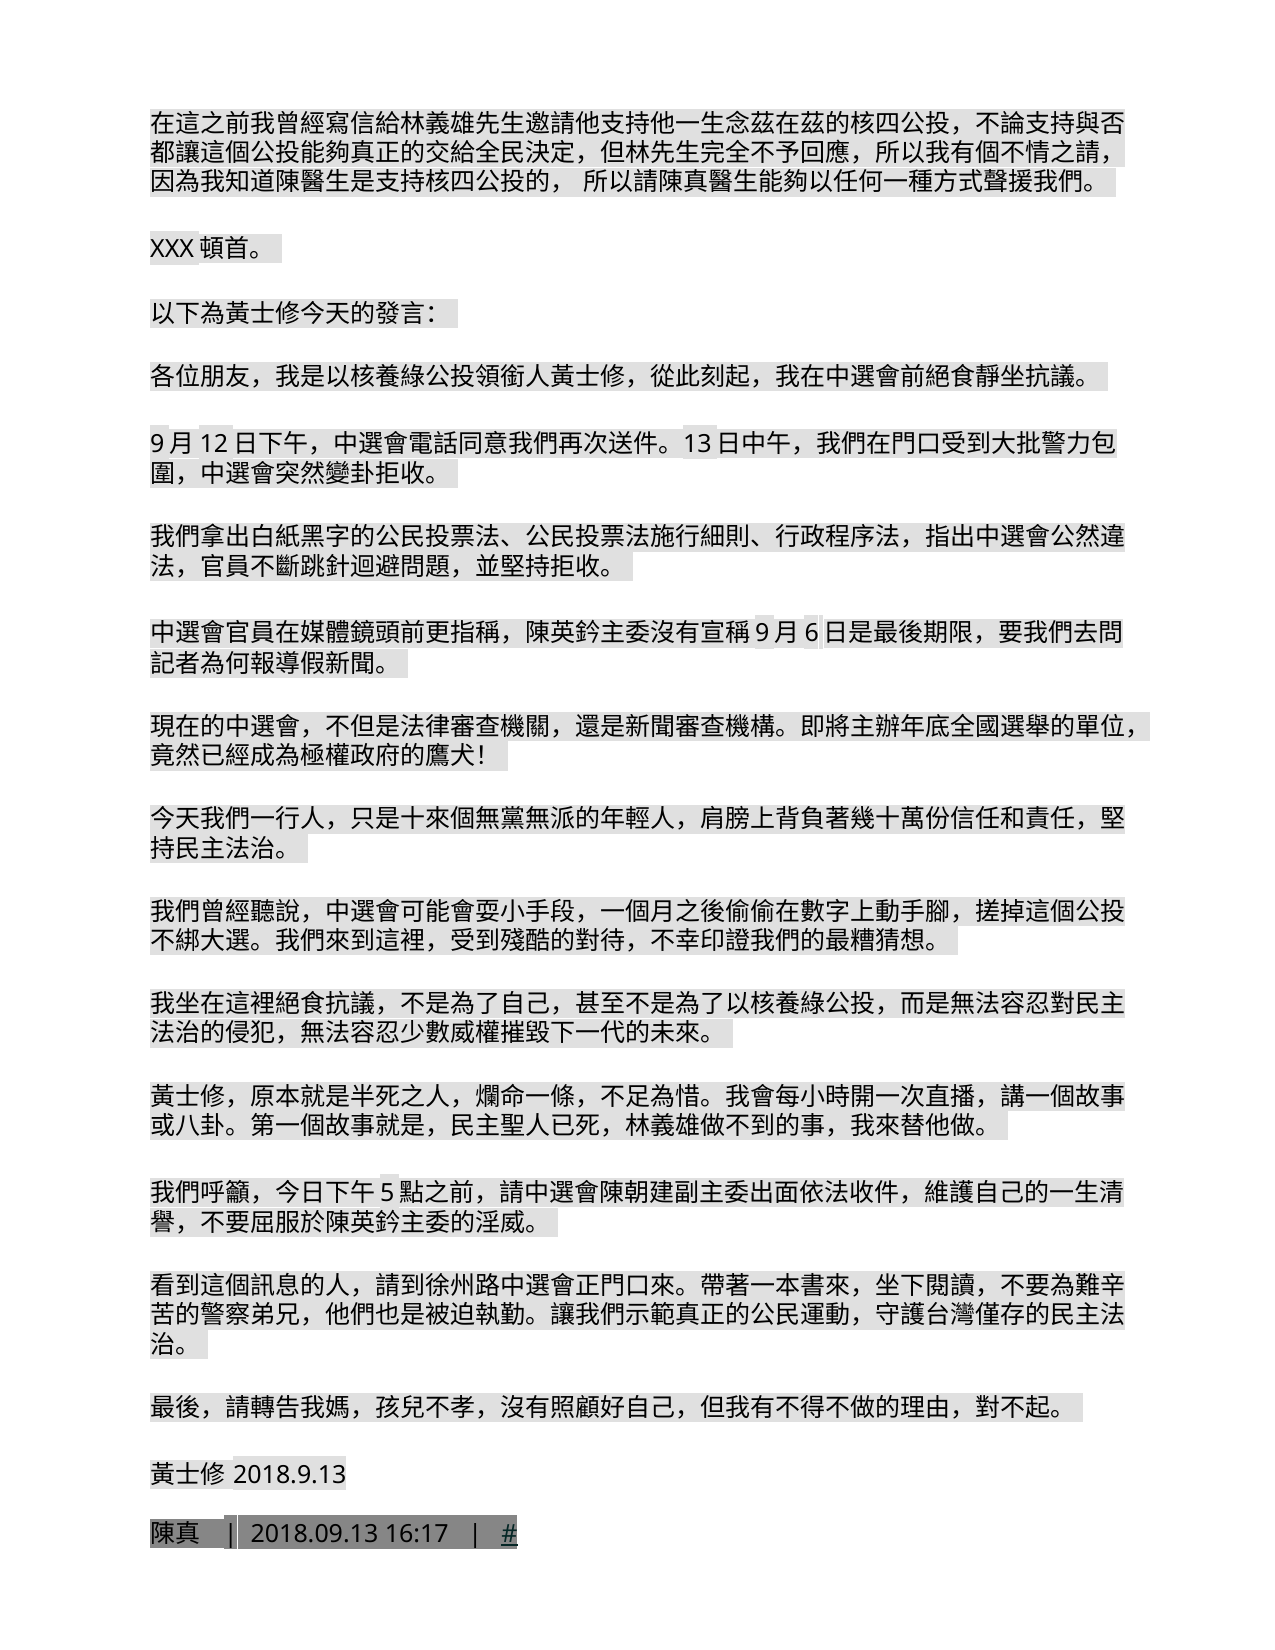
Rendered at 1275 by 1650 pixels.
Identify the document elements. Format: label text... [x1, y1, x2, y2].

text 底下是剛剛收到的一封信。因為未經同意，所以我把來信者的名字遮住。以下是對方來信以及我的回信。 陳真 2018. 09. 13. ============ XX，謝謝你們所做的，特別要表達我對士修的敬意。 我自己這一生，在社會議題上，從未絕食，但卻經常禁食 (公開或不公開)，也就是說，設定一個日期範圍，比方說三天72小時，不管訴求為何，不論訴求是否通過，時間一到就停止禁食。 即使是經常禁食的甘地，一生也僅有過幾次絕食。最嚴重的一次是面臨印回暴力衝突，死傷無數，甘地因此決定以死相諫，要求雙方放下武器。我想說的是，希望士修不要絕食，畢竟來日方長。 我想我這輩子應該不會有絕食的機會，除非哪一天真的面臨一種人道災難的局面，讓我覺得非得以死明志不可。除此之外，我覺得人還是應該要愛惜自己的健康。 當年(1989年)，鄭南榕四月自焚之後，五月是我的好朋友詹益樺在總統府前自焚，就死在我懷裏。六月換成是我收到罪名是 "企圖分裂國土" 之叛亂案的拘提傳票，當時的黨外人士很多人以為我既然不願出庭，面對拘提，個性又那麼剛烈，想必也會自焚，連報紙都大力渲染說我將要自焚反抗暴政、捍衛言論自由什麼的。我看了報紙很生氣，因為這完全就是空穴來風。我不是那種會自焚的個性，更不可能在我爸媽還健在時這樣做。 我要求報紙更正，因為我不想要讓人以為我是那種只會放話卻不敢真的自焚的人，但是報紙惟恐天下不亂，硬是要瞎掰。這事也讓我從此對這些所謂同志開始反感，估計他們是希望我自焚，好把所謂 "運動" 坐大。 我想說的是，希望士修不要輕易走上這條絕路。生命是可貴的，不管是敵人的生命或我們的生命都一樣可貴。 陳真 2018. 09. 13. ===================== 您好，我叫XXX，是以核養綠的長期志工，今天下午一點鐘，我們的主持人黃士修先生，因為中選會違法濫權拒絕我們補件的申請(法定日期為14日前)，我們在事前就有預估中選會可能會用各種理由拒絕這一次真正由草根發起的公民投票，所以在遭拒絕當下即決定式絕食抗議，一個人倒下另一個人接手直到政府妥協為止。 在這之前我曾經寫信給林義雄先生邀請他支持他一生念茲在茲的核四公投，不論支持與否都讓這個公投能夠真正的交給全民決定，但林先生完全不予回應，所以我有個不情之請，因為我知道陳醫生是支持核四公投的， 所以請陳真醫生能夠以任何一種方式聲援我們。 XXX頓首。 以下為黃士修今天的發言： 各位朋友，我是以核養綠公投領銜人黃士修，從此刻起，我在中選會前絕食靜坐抗議。 9月12日下午，中選會電話同意我們再次送件。13日中午，我們在門口受到大批警力包圍，中選會突然變卦拒收。 我們拿出白紙黑字的公民投票法、公民投票法施行細則、行政程序法，指出中選會公然違法，官員不斷跳針迴避問題，並堅持拒收。 中選會官員在媒體鏡頭前更指稱，陳英鈐主委沒有宣稱9月6日是最後期限，要我們去問記者為何報導假新聞。 現在的中選會，不但是法律審查機關，還是新聞審查機構。即將主辦年底全國選舉的單位，竟然已經成為極權政府的鷹犬！ 今天我們一行人，只是十來個無黨無派的年輕人，肩膀上背負著幾十萬份信任和責任，堅持民主法治。 我們曾經聽說，中選會可能會耍小手段，一個月之後偷偷在數字上動手腳，搓掉這個公投不綁大選。我們來到這裡，受到殘酷的對待，不幸印證我們的最糟猜想。 我坐在這裡絕食抗議，不是為了自己，甚至不是為了以核養綠公投，而是無法容忍對民主法治的侵犯，無法容忍少數威權摧毀下一代的未來。 黃士修，原本就是半死之人，爛命一條，不足為惜。我會每小時開一次直播，講一個故事或八卦。第一個故事就是，民主聖人已死，林義雄做不到的事，我來替他做。 我們呼籲，今日下午5點之前，請中選會陳朝建副主委出面依法收件，維護自己的一生清譽，不要屈服於陳英鈐主委的淫威。 看到這個訊息的人，請到徐州路中選會正門口來。帶著一本書來，坐下閱讀，不要為難辛苦的警察弟兄，他們也是被迫執勤。讓我們示範真正的公民運動，守護台灣僅存的民主法治。 最後，請轉告我媽，孩兒不孝，沒有照顧好自己，但我有不得不做的理由，對不起。 黃士修 2018.9.13 [150, 75, 1125, 1490]
text 陳真 | 2018.09.13 16:17 | # [150, 1515, 1125, 1549]
